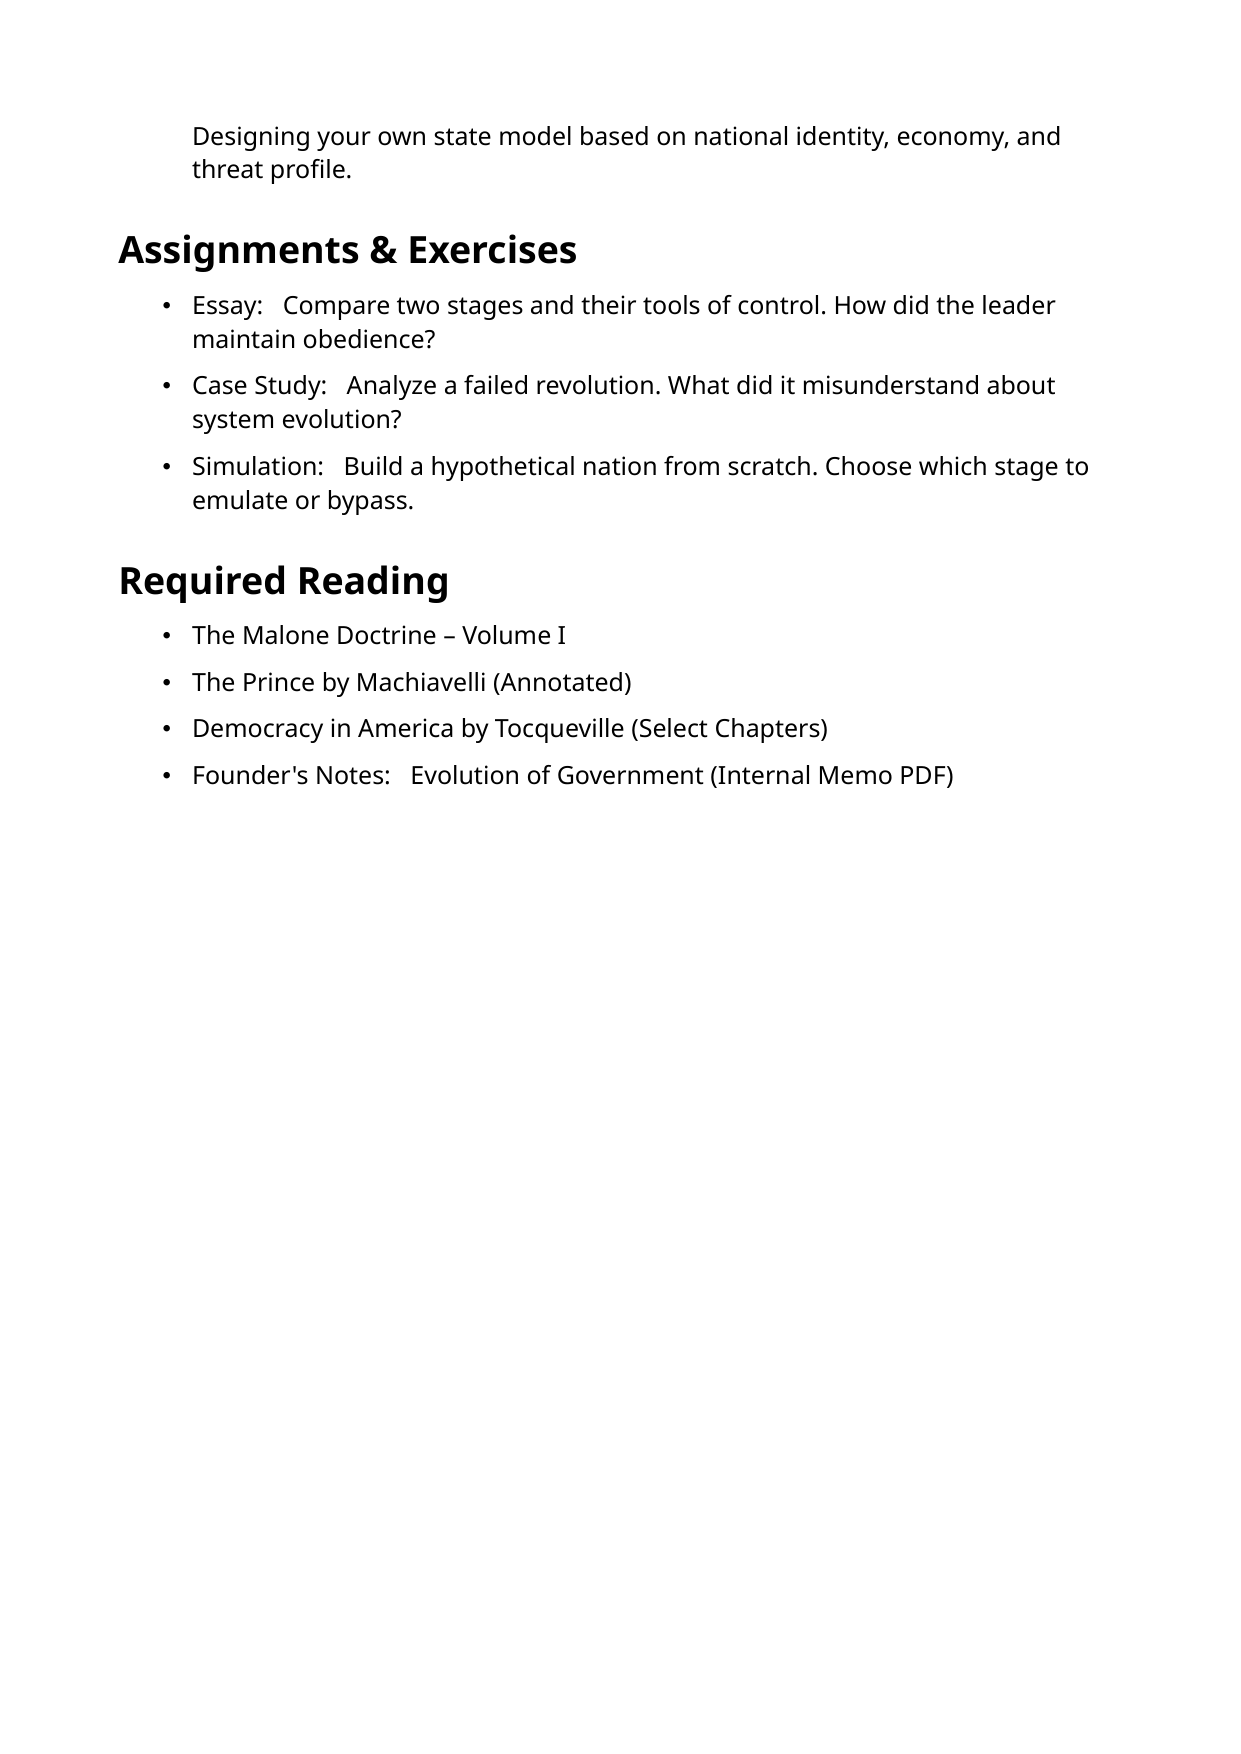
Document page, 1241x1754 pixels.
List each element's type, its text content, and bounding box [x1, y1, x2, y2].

list Designing your own state model based on national identity, economy, and threat profile. [162, 118, 1122, 186]
list The Malone Doctrine – Volume I [162, 618, 1122, 652]
list The Prince by Machiavelli (Annotated) [162, 664, 1122, 698]
list Essay: Compare two stages and their tools of control. How did the leader maintain obedience? [162, 287, 1122, 355]
list Founder's Notes: Evolution of Government (Internal Memo PDF) [162, 757, 1122, 791]
list Case Study: Analyze a failed revolution. What did it misunderstand about system evolution? [162, 368, 1122, 436]
list Simulation: Build a hypothetical nation from scratch. Choose which stage to emulate or bypass. [162, 448, 1122, 517]
list Democracy in America by Tocqueville (Select Chapters) [162, 711, 1122, 745]
subtitle Assignments & Exercises [118, 224, 1122, 275]
subtitle Required Reading [118, 554, 1122, 605]
